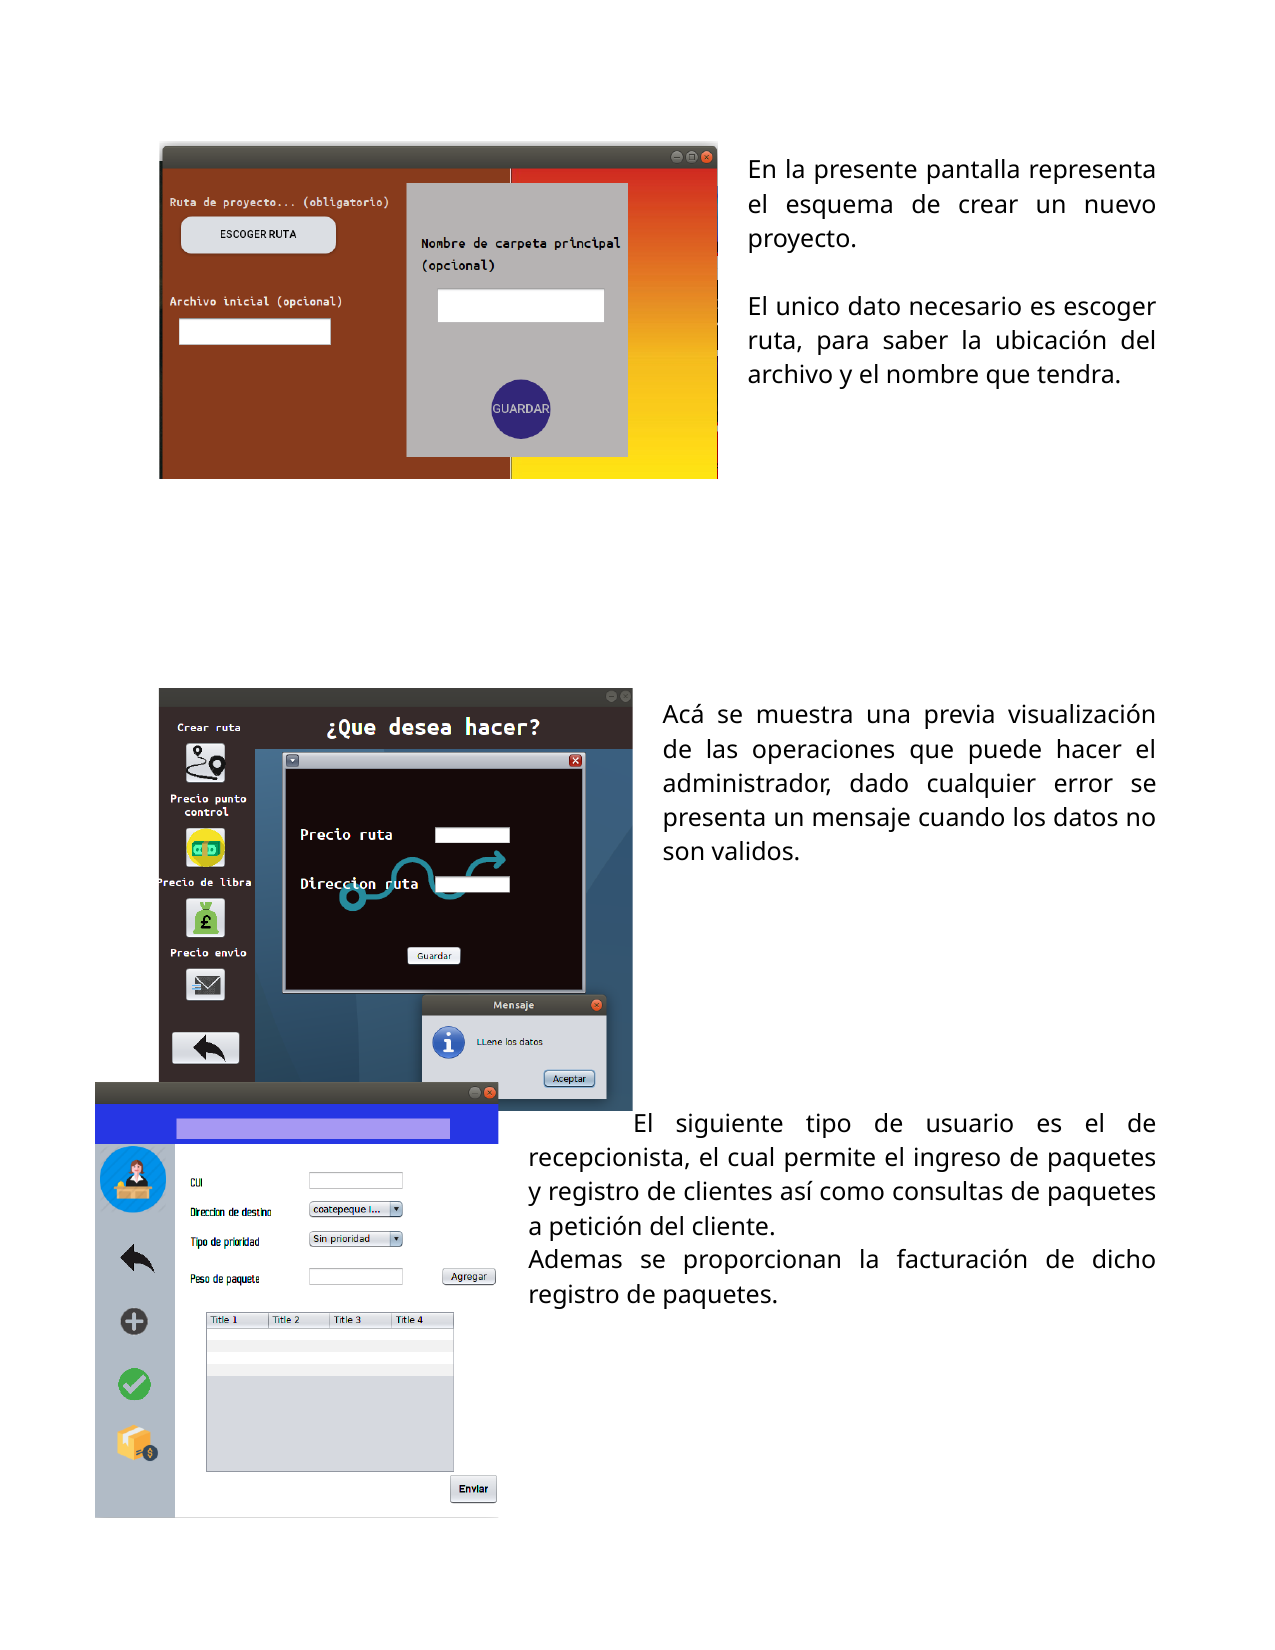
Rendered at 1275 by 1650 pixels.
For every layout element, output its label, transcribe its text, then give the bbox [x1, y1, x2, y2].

text El siguiente tipo de usuario es el de recepcionista, el cual permite el ingreso de paquetes y registro de clientes así como consultas de paquetes a petición del cliente. [499, 1106, 1157, 1242]
picture [159, 141, 718, 479]
text El unico dato necesario es escoger ruta, para saber la ubicación del archivo y el nombre que tendra. [718, 288, 1157, 391]
picture [95, 688, 633, 1518]
text En la presente pantalla representa el esquema de crear un nuevo proyecto. [718, 152, 1157, 254]
text Acá se muestra una previa visualización de las operaciones que puede hacer el administrador, dado cualquier error se presenta un mensaje cuando los datos no son validos. [633, 697, 1157, 867]
text Ademas se proporcionan la facturación de dicho registro de paquetes. [499, 1242, 1157, 1310]
